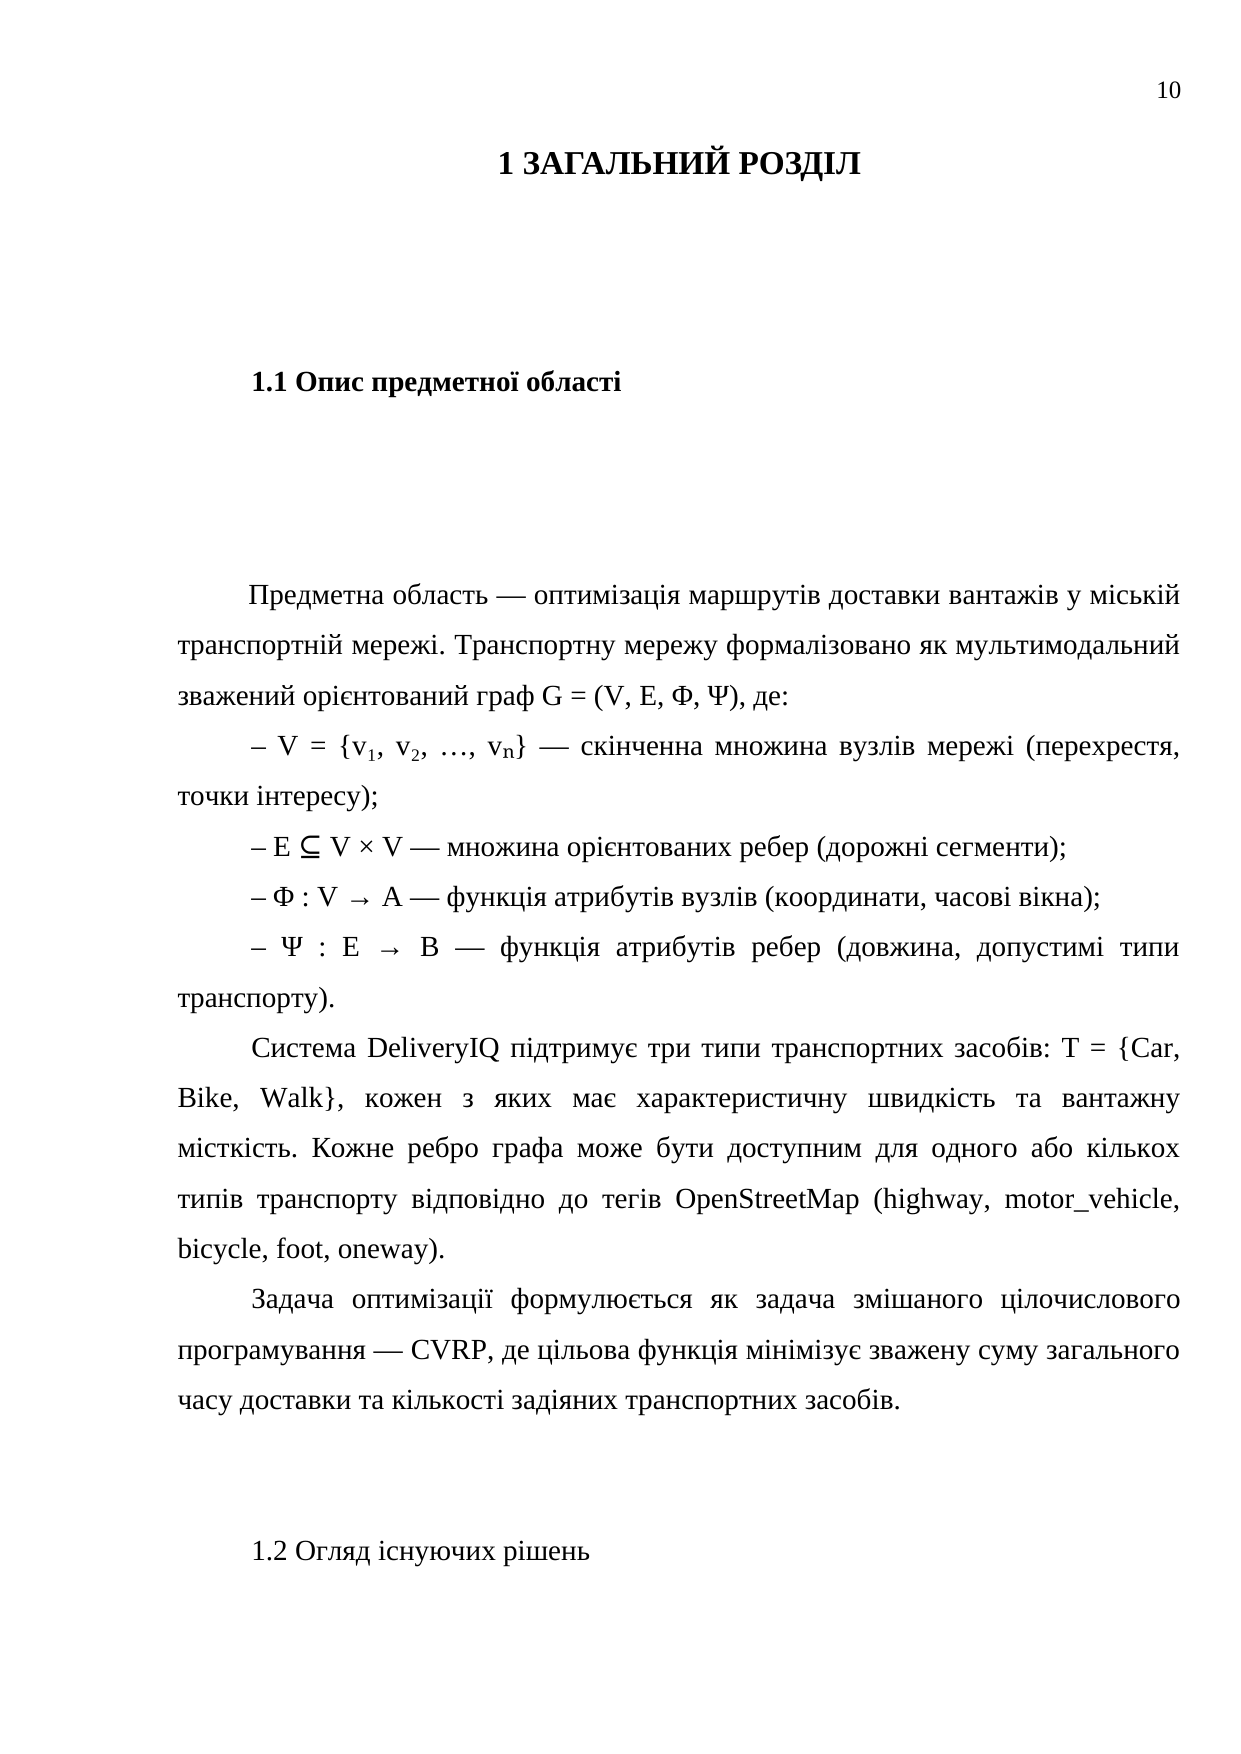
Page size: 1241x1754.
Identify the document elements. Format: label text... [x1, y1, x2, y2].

text Предметна область — оптимізація маршрутів доставки вантажів у міській транспортній мережі. Транспортну мережу формалізовано як мультимодальний зважений орієнтований граф G = (V, E, Φ, Ψ), де: [177, 577, 1181, 711]
text – V = {v₁, v₂, …, vₙ} — скінченна множина вузлів мережі (перехрестя, точки інтересу); [177, 728, 1181, 812]
list 1.1 Опис предметної області [177, 364, 1181, 397]
text Задача оптимізації формулюється як задача змішаного цілочислового програмування — CVRP, де цільова функція мінімізує зважену суму загального часу доставки та кількості задіяних транспортних засобів. [177, 1282, 1181, 1416]
subtitle 1 ЗАГАЛЬНИЙ РОЗДІЛ [177, 143, 1181, 181]
text 1.2 Огляд існуючих рішень [177, 1533, 1181, 1567]
text Система DeliveryIQ підтримує три типи транспортних засобів: T = {Car, Bike, Walk}, кожен з яких має характеристичну швидкість та вантажну місткість. Кожне ребро графа може бути доступним для одного або кількох типів транспорту відповідно до тегів OpenStreetMap (highway, motor_vehicle, bicycle, foot, oneway). [177, 1030, 1181, 1265]
text – Ψ : E → B — функція атрибутів ребер (довжина, допустимі типи транспорту). [177, 929, 1181, 1013]
text – E ⊆ V × V — множина орієнтованих ребер (дорожні сегменти); [177, 829, 1181, 862]
text – Φ : V → A — функція атрибутів вузлів (координати, часові вікна); [177, 879, 1181, 913]
